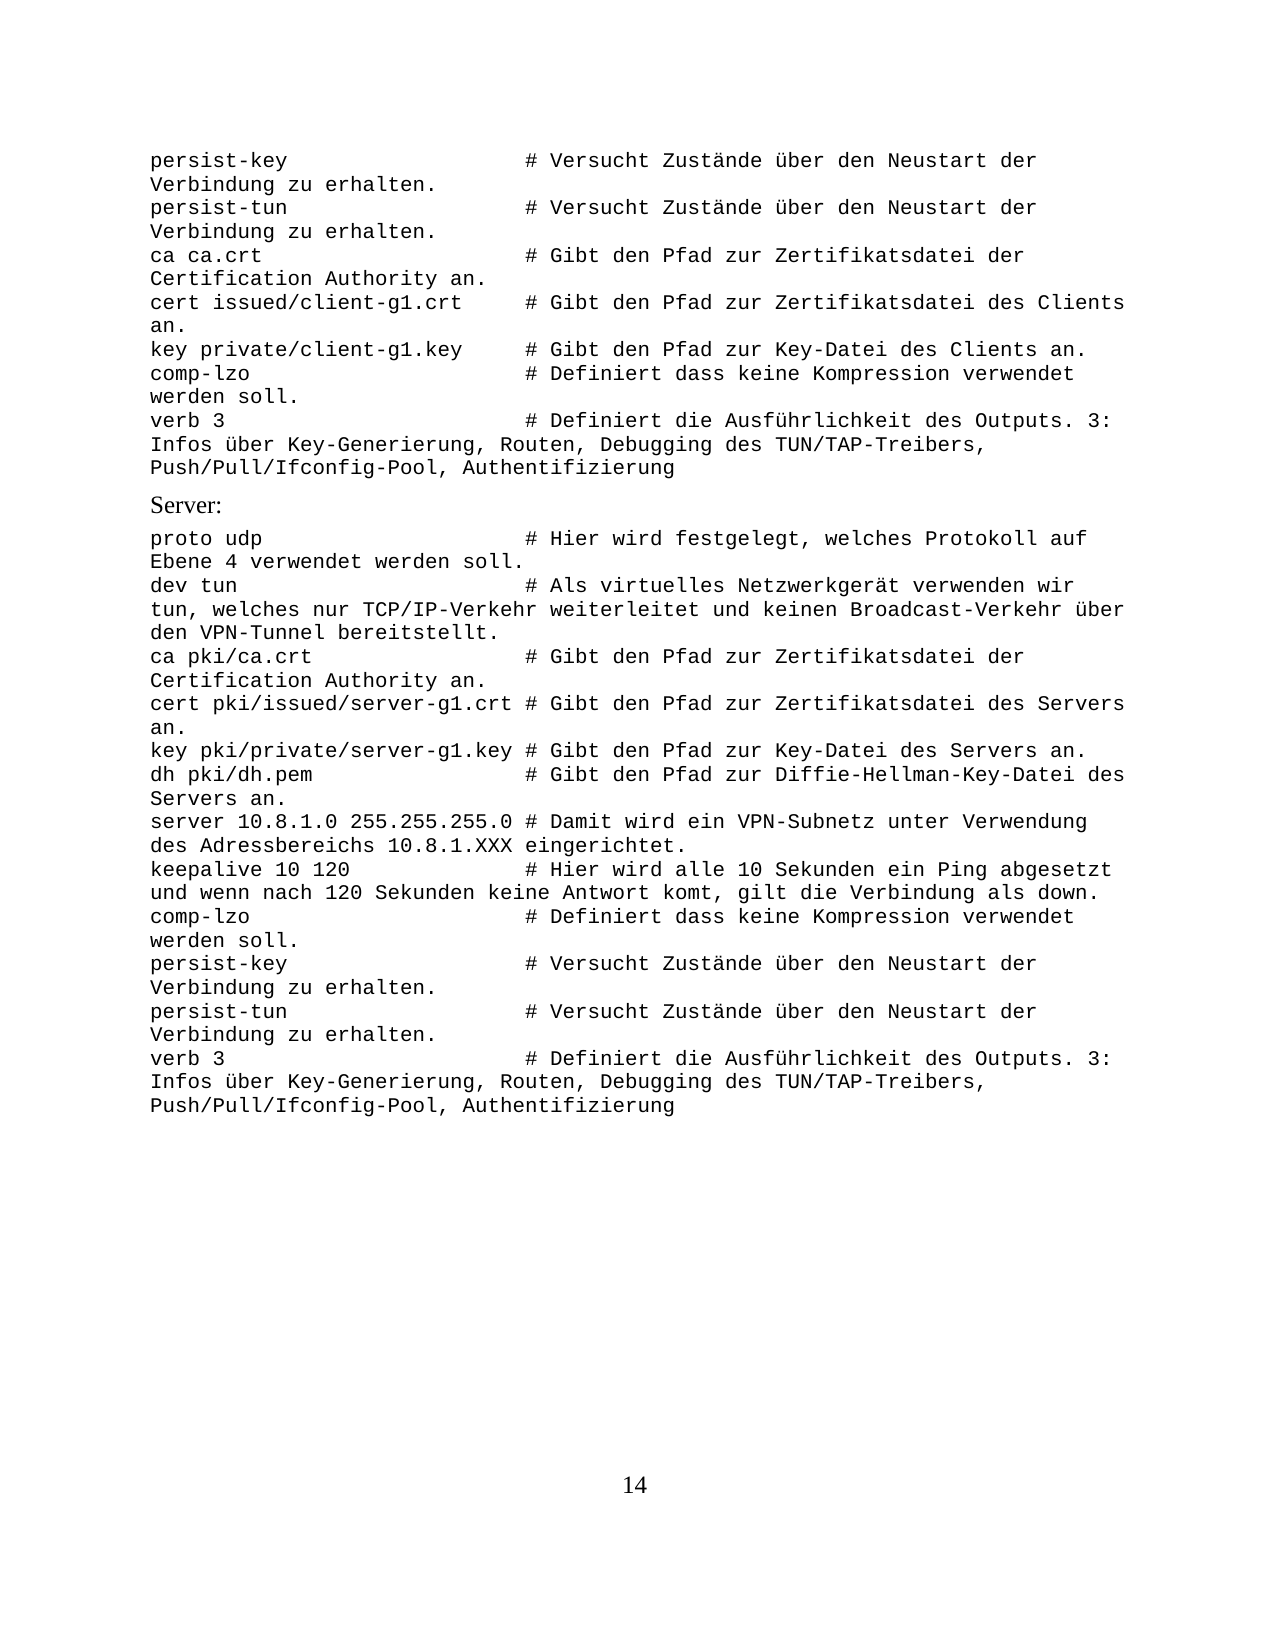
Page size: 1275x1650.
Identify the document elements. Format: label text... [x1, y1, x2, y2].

text ca ca.crt # Gibt den Pfad zur Zertifikatsdatei der Certification Authority an. [150, 244, 1125, 292]
text key private/client-g1.key # Gibt den Pfad zur Key-Datei des Clients an. [150, 339, 1125, 363]
text ca pki/ca.crt # Gibt den Pfad zur Zertifikatsdatei der Certification Authority an. [150, 646, 1125, 693]
text proto udp # Hier wird festgelegt, welches Protokoll auf Ebene 4 verwendet werden soll. [150, 528, 1125, 575]
text verb 3 # Definiert die Ausführlichkeit des Outputs. 3: Infos über Key-Generierung, Routen, Debugging des TUN/TAP-Treibers, Push/Pull/Ifconfig-Pool, Authentifizierung [150, 410, 1125, 481]
text persist-key # Versucht Zustände über den Neustart der Verbindung zu erhalten. [150, 150, 1125, 197]
text dh pki/dh.pem # Gibt den Pfad zur Diffie-Hellman-Key-Datei des Servers an. [150, 764, 1125, 811]
text keepalive 10 120 # Hier wird alle 10 Sekunden ein Ping abgesetzt und wenn nach 120 Sekunden keine Antwort komt, gilt die Verbindung als down. [150, 859, 1125, 906]
text key pki/private/server-g1.key # Gibt den Pfad zur Key-Datei des Servers an. [150, 741, 1125, 764]
text comp-lzo # Definiert dass keine Kompression verwendet werden soll. [150, 363, 1125, 410]
text persist-tun # Versucht Zustände über den Neustart der Verbindung zu erhalten. [150, 1001, 1125, 1048]
text server 10.8.1.0 255.255.255.0 # Damit wird ein VPN-Subnetz unter Verwendung des Adressbereichs 10.8.1.XXX eingerichtet. [150, 811, 1125, 859]
text verb 3 # Definiert die Ausführlichkeit des Outputs. 3: Infos über Key-Generierung, Routen, Debugging des TUN/TAP-Treibers, Push/Pull/Ifconfig-Pool, Authentifizierung [150, 1048, 1125, 1119]
text dev tun # Als virtuelles Netzwerkgerät verwenden wir tun, welches nur TCP/IP-Verkehr weiterleitet und keinen Broadcast-Verkehr über den VPN-Tunnel bereitstellt. [150, 575, 1125, 646]
text cert issued/client-g1.crt # Gibt den Pfad zur Zertifikatsdatei des Clients an. [150, 292, 1125, 339]
text cert pki/issued/server-g1.crt # Gibt den Pfad zur Zertifikatsdatei des Servers an. [150, 693, 1125, 741]
text persist-tun # Versucht Zustände über den Neustart der Verbindung zu erhalten. [150, 197, 1125, 244]
text comp-lzo # Definiert dass keine Kompression verwendet werden soll. [150, 906, 1125, 953]
text persist-key # Versucht Zustände über den Neustart der Verbindung zu erhalten. [150, 953, 1125, 1001]
text Server: [150, 490, 1125, 519]
